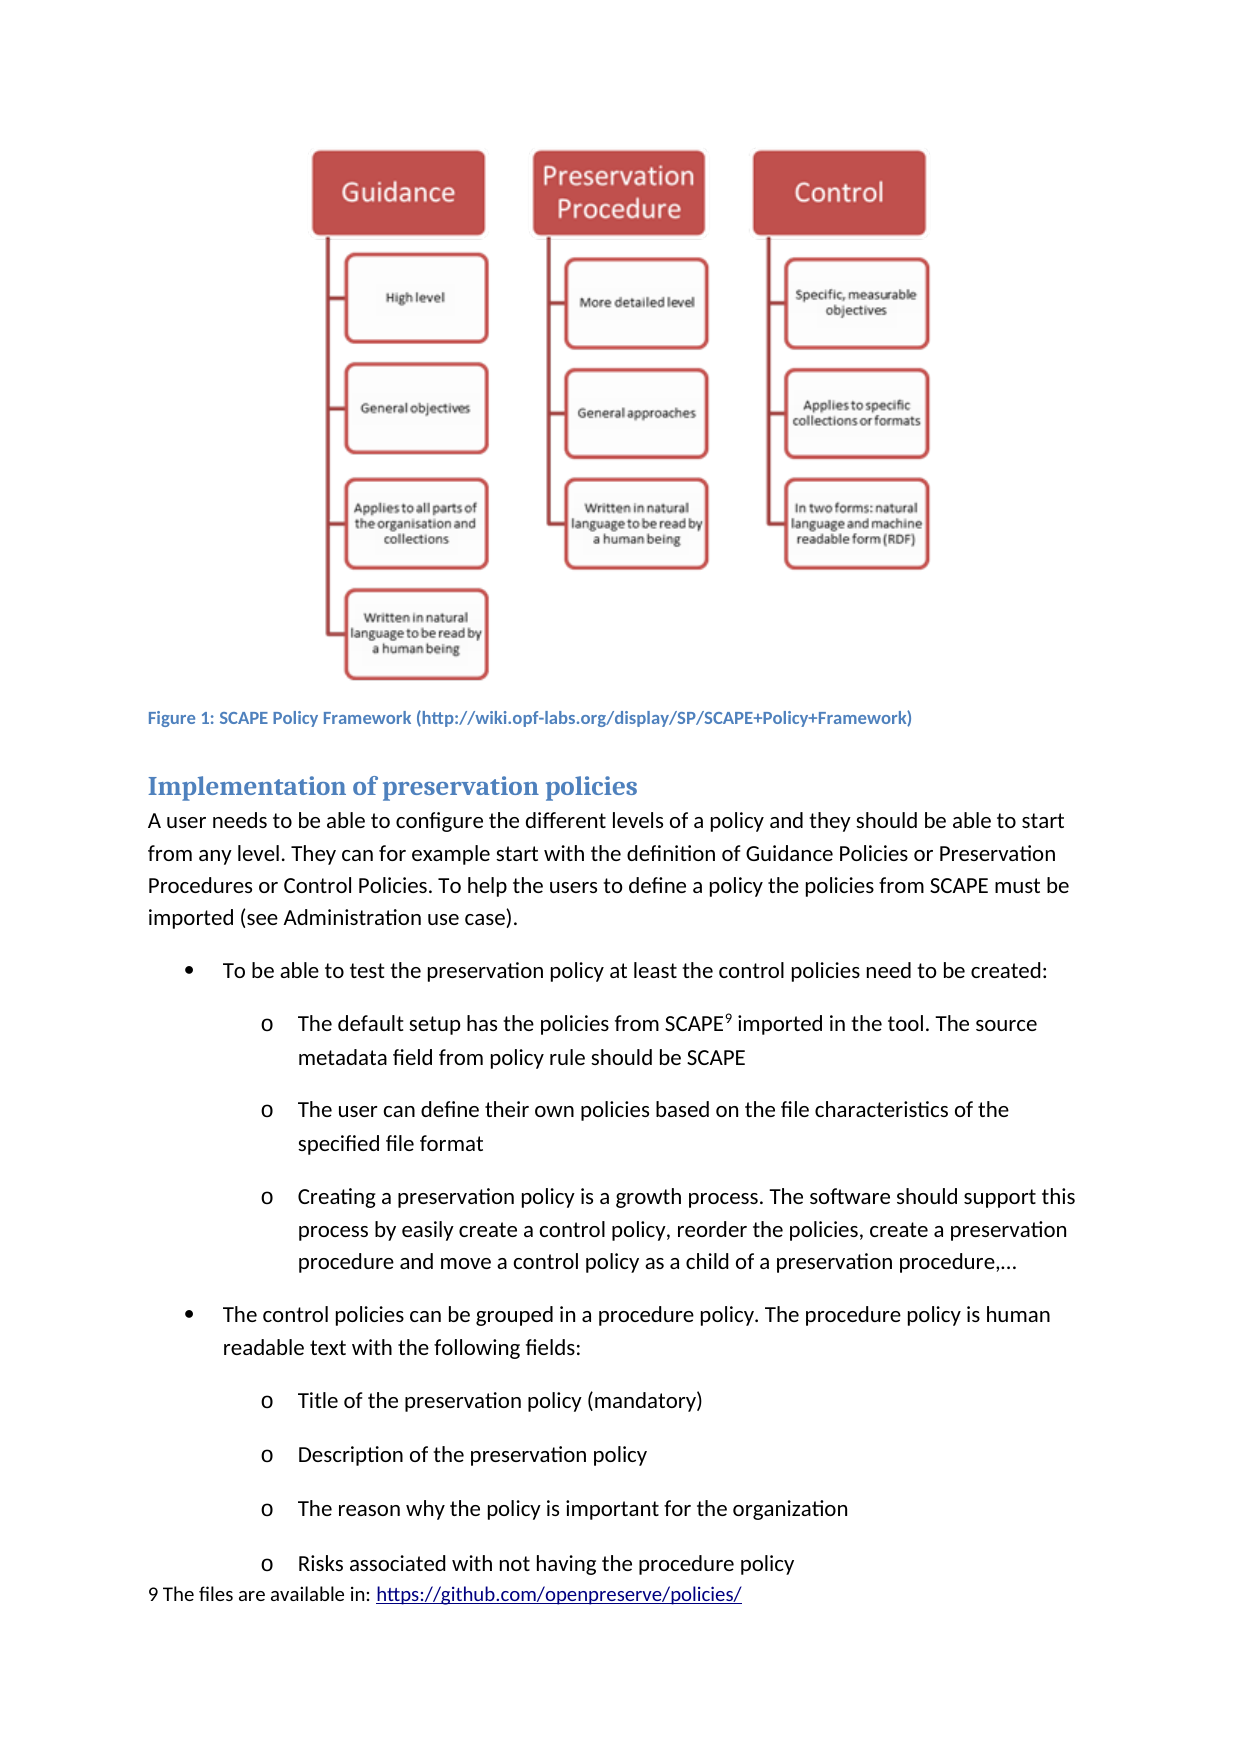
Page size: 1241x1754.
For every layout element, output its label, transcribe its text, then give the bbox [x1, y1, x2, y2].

list Risks associated with not having the procedure policy [260, 1549, 1093, 1578]
list Title of the preservation policy (mandatory) [260, 1386, 1093, 1415]
subtitle Implementation of preservation policies [148, 771, 1093, 802]
list Creating a preservation policy is a growth process. The software should support this process by easily create a control policy, reorder the policies, create a preservation procedure and move a control policy as a child of a preservation procedure,… [260, 1182, 1093, 1276]
picture [147, 147, 1093, 682]
list The user can define their own policies based on the file characteristics of the specified file format [260, 1096, 1093, 1157]
text A user needs to be able to configure the different levels of a policy and they should be able to start from any level. They can for example start with the definition of Guidance Policies or Preservation Procedures or Control Policies. To help the users to define a policy the policies from SCAPE must be imported (see Administration use case). [148, 807, 1093, 931]
text Figure 1: SCAPE Policy Framework (http://wiki.opf-labs.org/display/SP/SCAPE+Policy+Framework) [148, 706, 1093, 729]
list The control policies can be grouped in a procedure policy. The procedure policy is human readable text with the following fields: [185, 1301, 1093, 1361]
list To be able to test the preservation policy at least the control policies need to be created: [185, 956, 1093, 984]
list The reason why the policy is important for the organization [260, 1494, 1093, 1524]
list The default setup has the policies from SCAPE imported in the tool. The source metadata field from policy rule should be SCAPE [260, 1009, 1093, 1071]
list The files are available in: https://github.com/openpreserve/policies/ [148, 1581, 1093, 1606]
list Description of the preservation policy [260, 1440, 1093, 1469]
